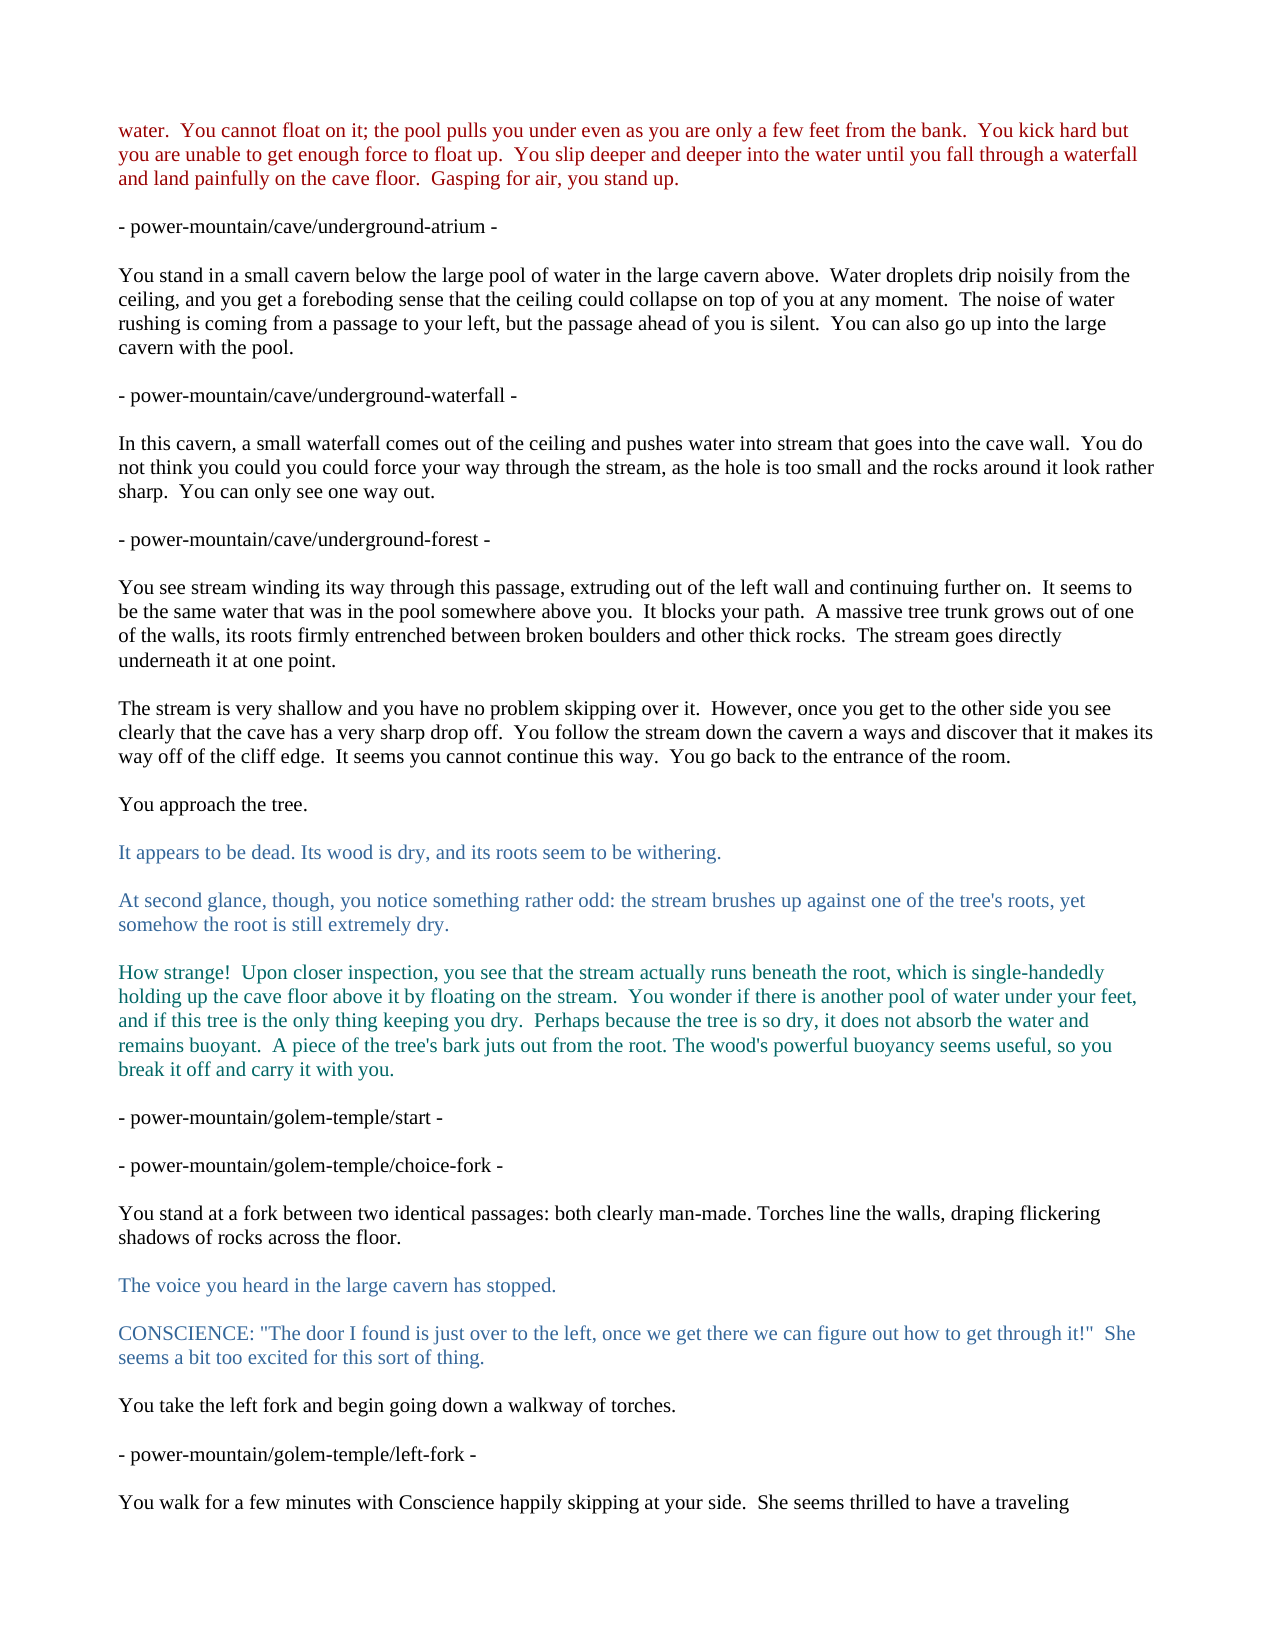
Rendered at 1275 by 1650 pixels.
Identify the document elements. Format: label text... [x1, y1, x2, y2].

text You approach the tree. [118, 792, 1157, 816]
text At second glance, though, you notice something rather odd: the stream brushes up against one of the tree's roots, yet somehow the root is still extremely dry. [118, 888, 1157, 936]
text You stand in a small cavern below the large pool of water in the large cavern above. Water droplets drip noisily from the ceiling, and you get a foreboding sense that the ceiling could collapse on top of you at any moment. The noise of water rushing is coming from a passage to your left, but the passage ahead of you is silent. You can also go up into the large cavern with the pool. [118, 262, 1157, 359]
text You take the left fork and begin going down a walkway of torches. [118, 1393, 1157, 1417]
text CONSCIENCE: "The door I found is just over to the left, once we get there we can figure out how to get through it!" She seems a bit too excited for this sort of thing. [118, 1321, 1157, 1369]
text You stand at a fork between two identical passages: both clearly man-made. Torches line the walls, draping flickering shadows of rocks across the floor. [118, 1201, 1157, 1249]
text The stream is very shallow and you have no problem skipping over it. However, once you get to the other side you see clearly that the cave has a very sharp drop off. You follow the stream down the cavern a ways and discover that it makes its way off of the cliff edge. It seems you cannot continue this way. You go back to the entrance of the room. [118, 696, 1157, 768]
text - power-mountain/golem-temple/left-fork - [118, 1442, 1157, 1466]
text You see stream winding its way through this passage, extruding out of the left wall and continuing further on. It seems to be the same water that was in the pool somewhere above you. It blocks your path. A massive tree trunk grows out of one of the walls, its roots firmly entrenched between broken boulders and other thick rocks. The stream goes directly underneath it at one point. [118, 575, 1157, 672]
text water. You cannot float on it; the pool pulls you under even as you are only a few feet from the bank. You kick hard but you are unable to get enough force to float up. You slip deeper and deeper into the water until you fall through a waterfall and land painfully on the cave floor. Gasping for air, you stand up. [118, 118, 1157, 190]
text - power-mountain/cave/underground-forest - [118, 527, 1157, 551]
text You walk for a few minutes with Conscience happily skipping at your side. She seems thrilled to have a traveling [118, 1490, 1157, 1514]
text - power-mountain/cave/underground-waterfall - [118, 383, 1157, 407]
text How strange! Upon closer inspection, you see that the stream actually runs beneath the root, which is single-handedly holding up the cave floor above it by floating on the stream. You wonder if there is another pool of water under your feet, and if this tree is the only thing keeping you dry. Perhaps because the tree is so dry, it does not absorb the water and remains buoyant. A piece of the tree's bark juts out from the root. The wood's powerful buoyancy seems useful, so you break it off and carry it with you. [118, 960, 1157, 1081]
text The voice you heard in the large cavern has stopped. [118, 1273, 1157, 1297]
text - power-mountain/golem-temple/start - [118, 1105, 1157, 1129]
text - power-mountain/cave/underground-atrium - [118, 214, 1157, 238]
text - power-mountain/golem-temple/choice-fork - [118, 1153, 1157, 1177]
text It appears to be dead. Its wood is dry, and its roots seem to be withering. [118, 840, 1157, 864]
text In this cavern, a small waterfall comes out of the ceiling and pushes water into stream that goes into the cave wall. You do not think you could you could force your way through the stream, as the hole is too small and the rocks around it look rather sharp. You can only see one way out. [118, 431, 1157, 503]
